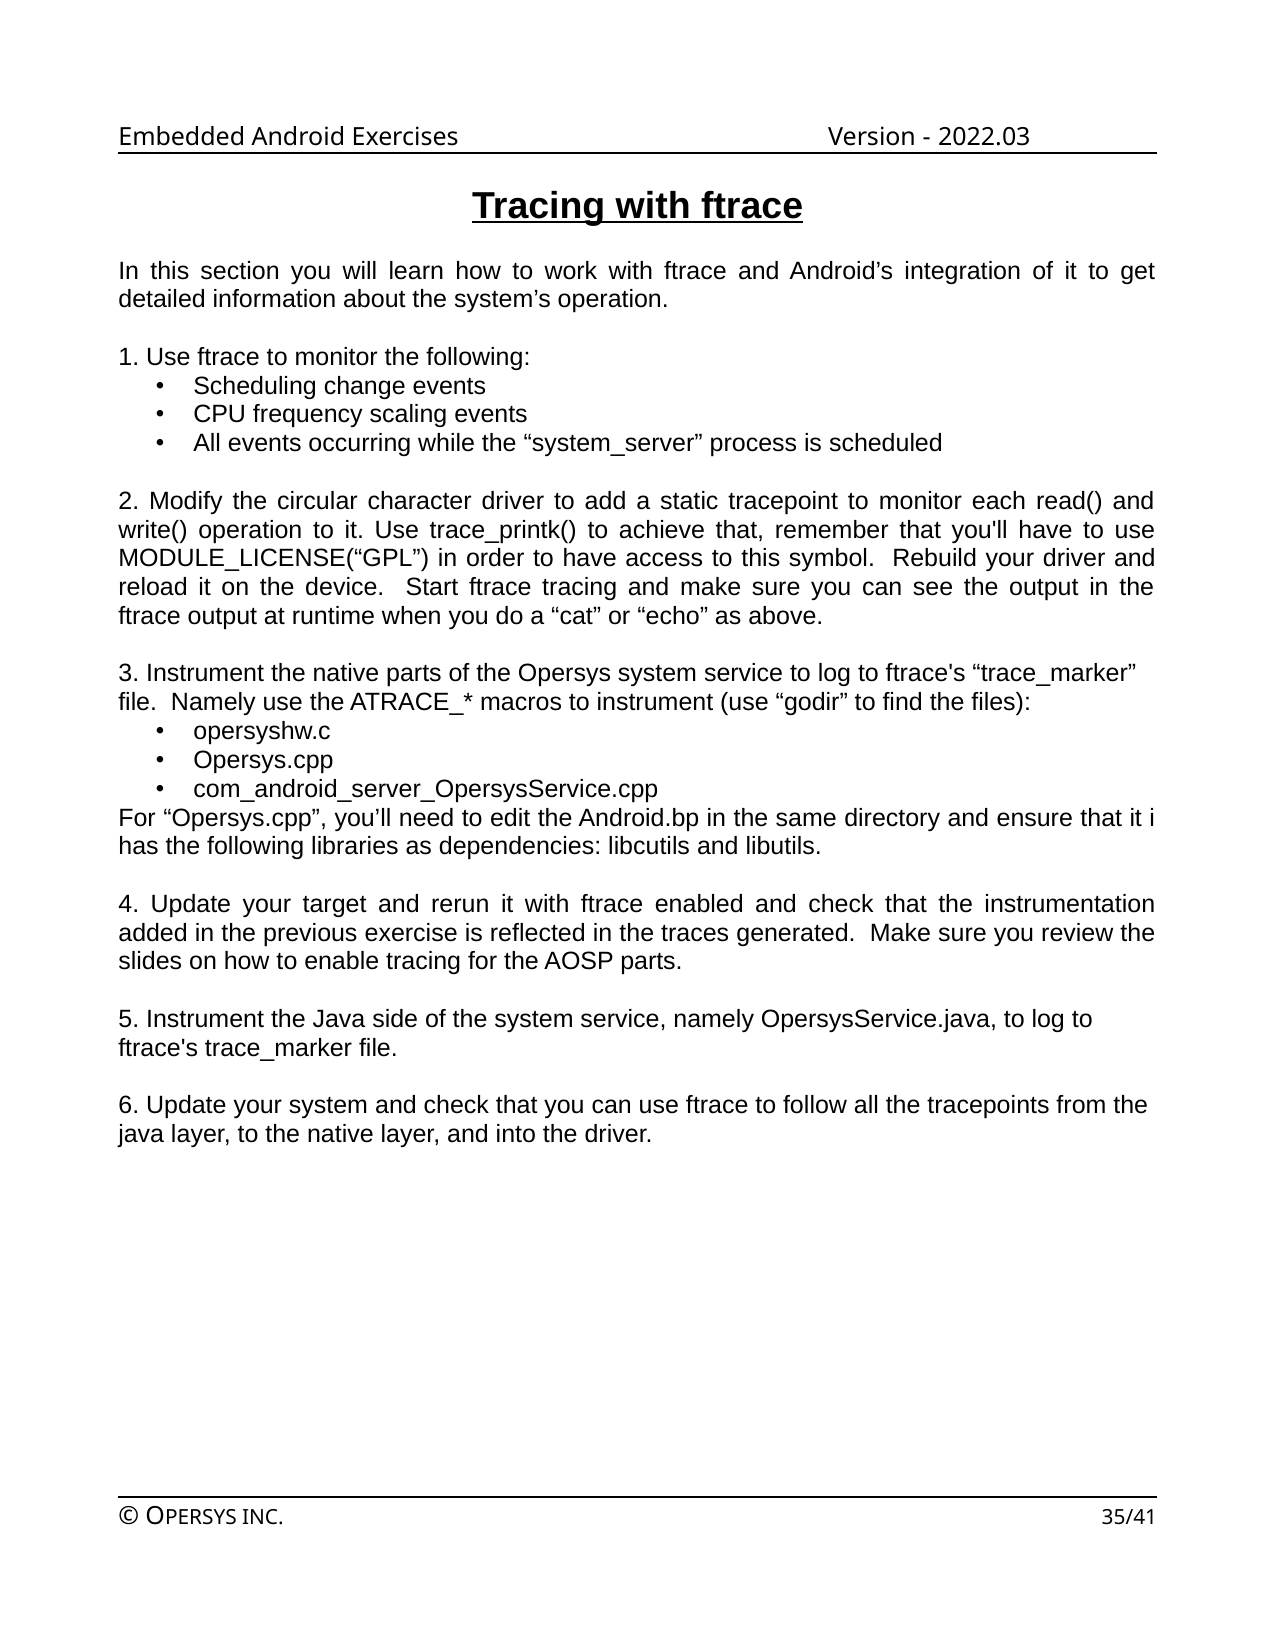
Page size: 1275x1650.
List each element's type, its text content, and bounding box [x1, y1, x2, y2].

list CPU frequency scaling events [156, 399, 1157, 428]
text In this section you will learn how to work with ftrace and Android’s integration of it to get detailed information about the system’s operation. [118, 256, 1157, 313]
text 1. Use ftrace to monitor the following: [118, 342, 1157, 371]
text 6. Update your system and check that you can use ftrace to follow all the tracepoints from the java layer, to the native layer, and into the driver. [118, 1090, 1157, 1147]
list com_android_server_OpersysService.cpp [156, 774, 1157, 802]
text Tracing with ftrace [118, 184, 1157, 227]
list Scheduling change events [156, 371, 1157, 399]
text For “Opersys.cpp”, you’ll need to edit the Android.bp in the same directory and ensure that it i has the following libraries as dependencies: libcutils and libutils. [118, 802, 1157, 860]
text 2. Modify the circular character driver to add a static tracepoint to monitor each read() and write() operation to it. Use trace_printk() to achieve that, remember that you'll have to use MODULE_LICENSE(“GPL”) in order to have access to this symbol. Rebuild your driver and reload it on the device. Start ftrace tracing and make sure you can see the output in the ftrace output at runtime when you do a “cat” or “echo” as above. [118, 486, 1157, 630]
list All events occurring while the “system_server” process is scheduled [156, 428, 1157, 457]
text 5. Instrument the Java side of the system service, namely OpersysService.java, to log to ftrace's trace_marker file. [118, 1004, 1157, 1061]
text 3. Instrument the native parts of the Opersys system service to log to ftrace's “trace_marker” file. Namely use the ATRACE_* macros to instrument (use “godir” to find the files): [118, 658, 1157, 716]
list Opersys.cpp [156, 745, 1157, 774]
text 4. Update your target and rerun it with ftrace enabled and check that the instrumentation added in the previous exercise is reflected in the traces generated. Make sure you review the slides on how to enable tracing for the AOSP parts. [118, 889, 1157, 975]
list opersyshw.c [156, 716, 1157, 745]
